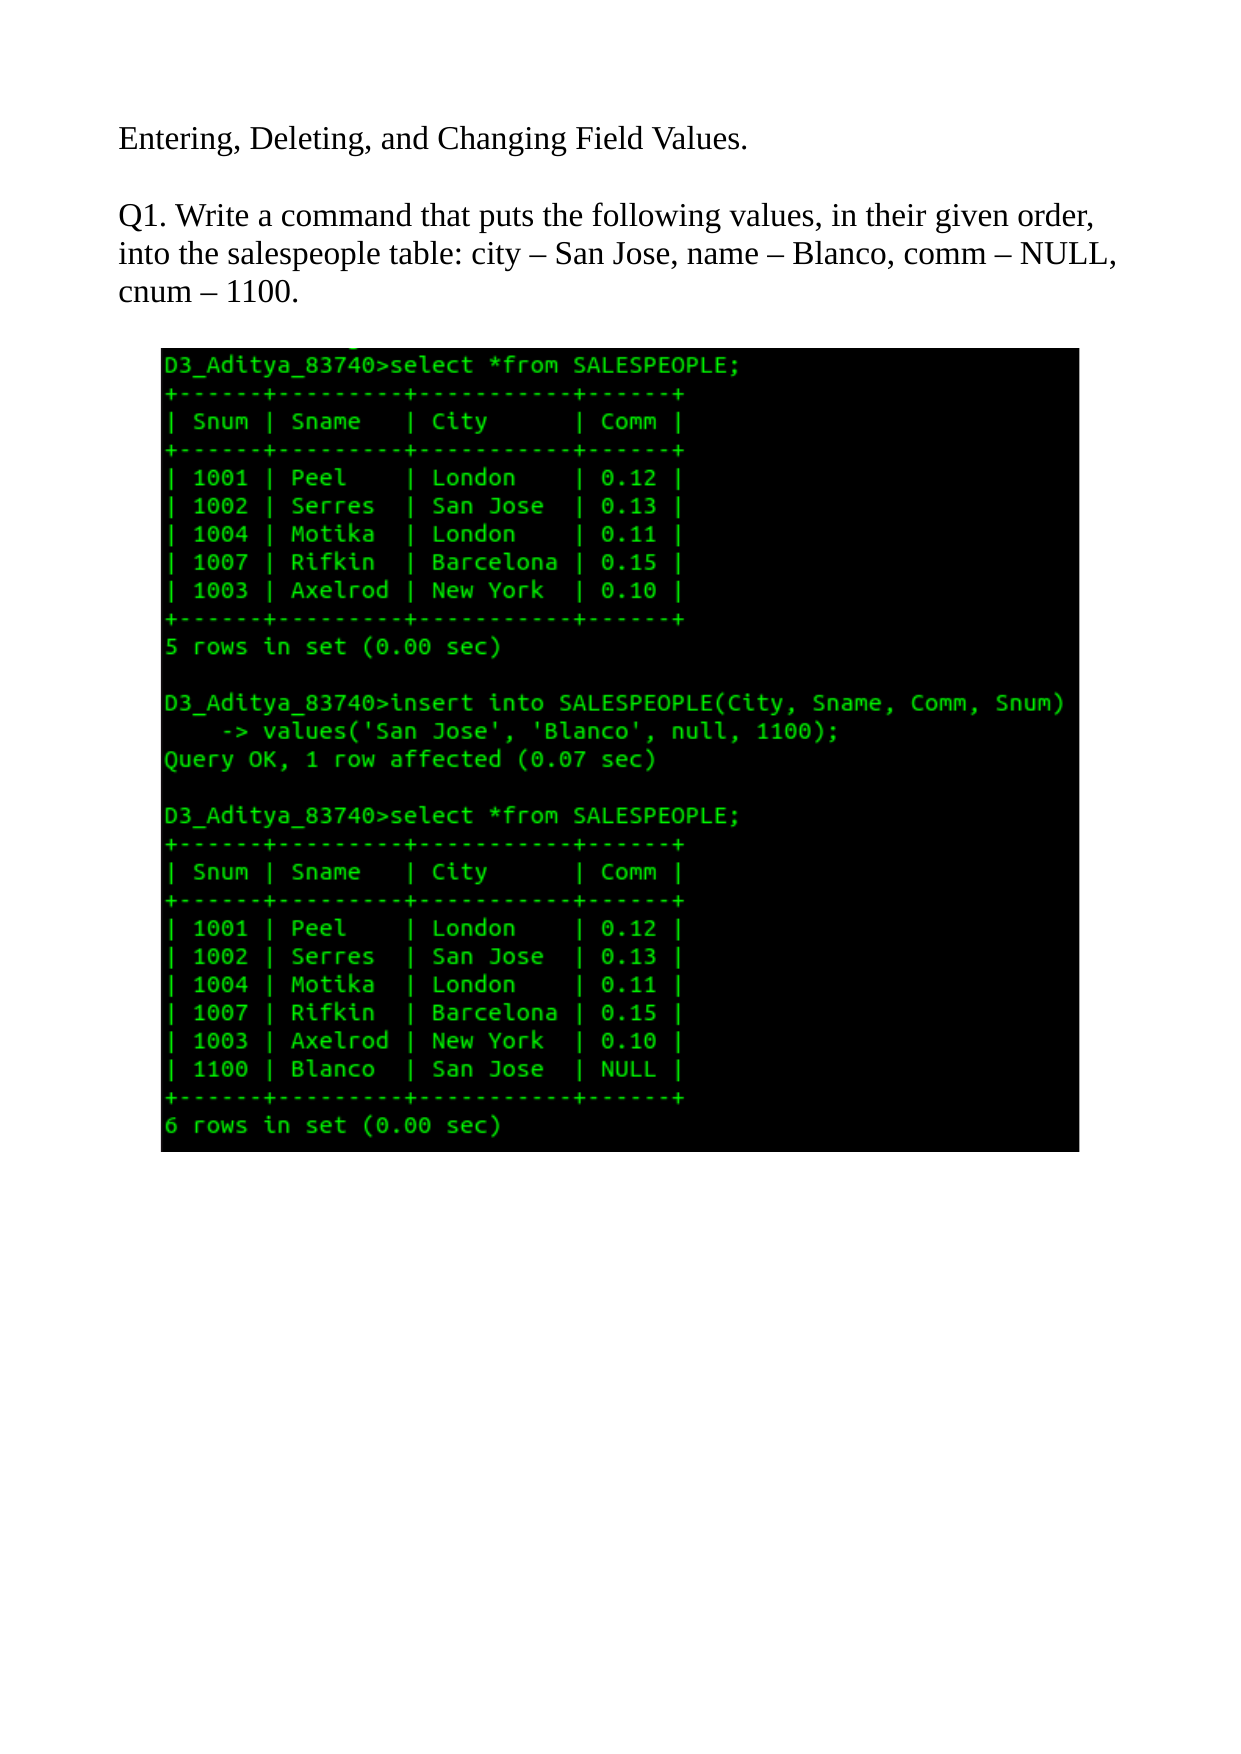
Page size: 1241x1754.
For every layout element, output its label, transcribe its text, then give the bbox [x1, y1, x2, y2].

text Entering, Deleting, and Changing Field Values. [118, 118, 1122, 156]
picture [160, 348, 1080, 1152]
text Q1. Write a command that puts the following values, in their given order, into the salespeople table: city – San Jose, name – Blanco, comm – NULL, cnum – 1100. [118, 195, 1122, 310]
